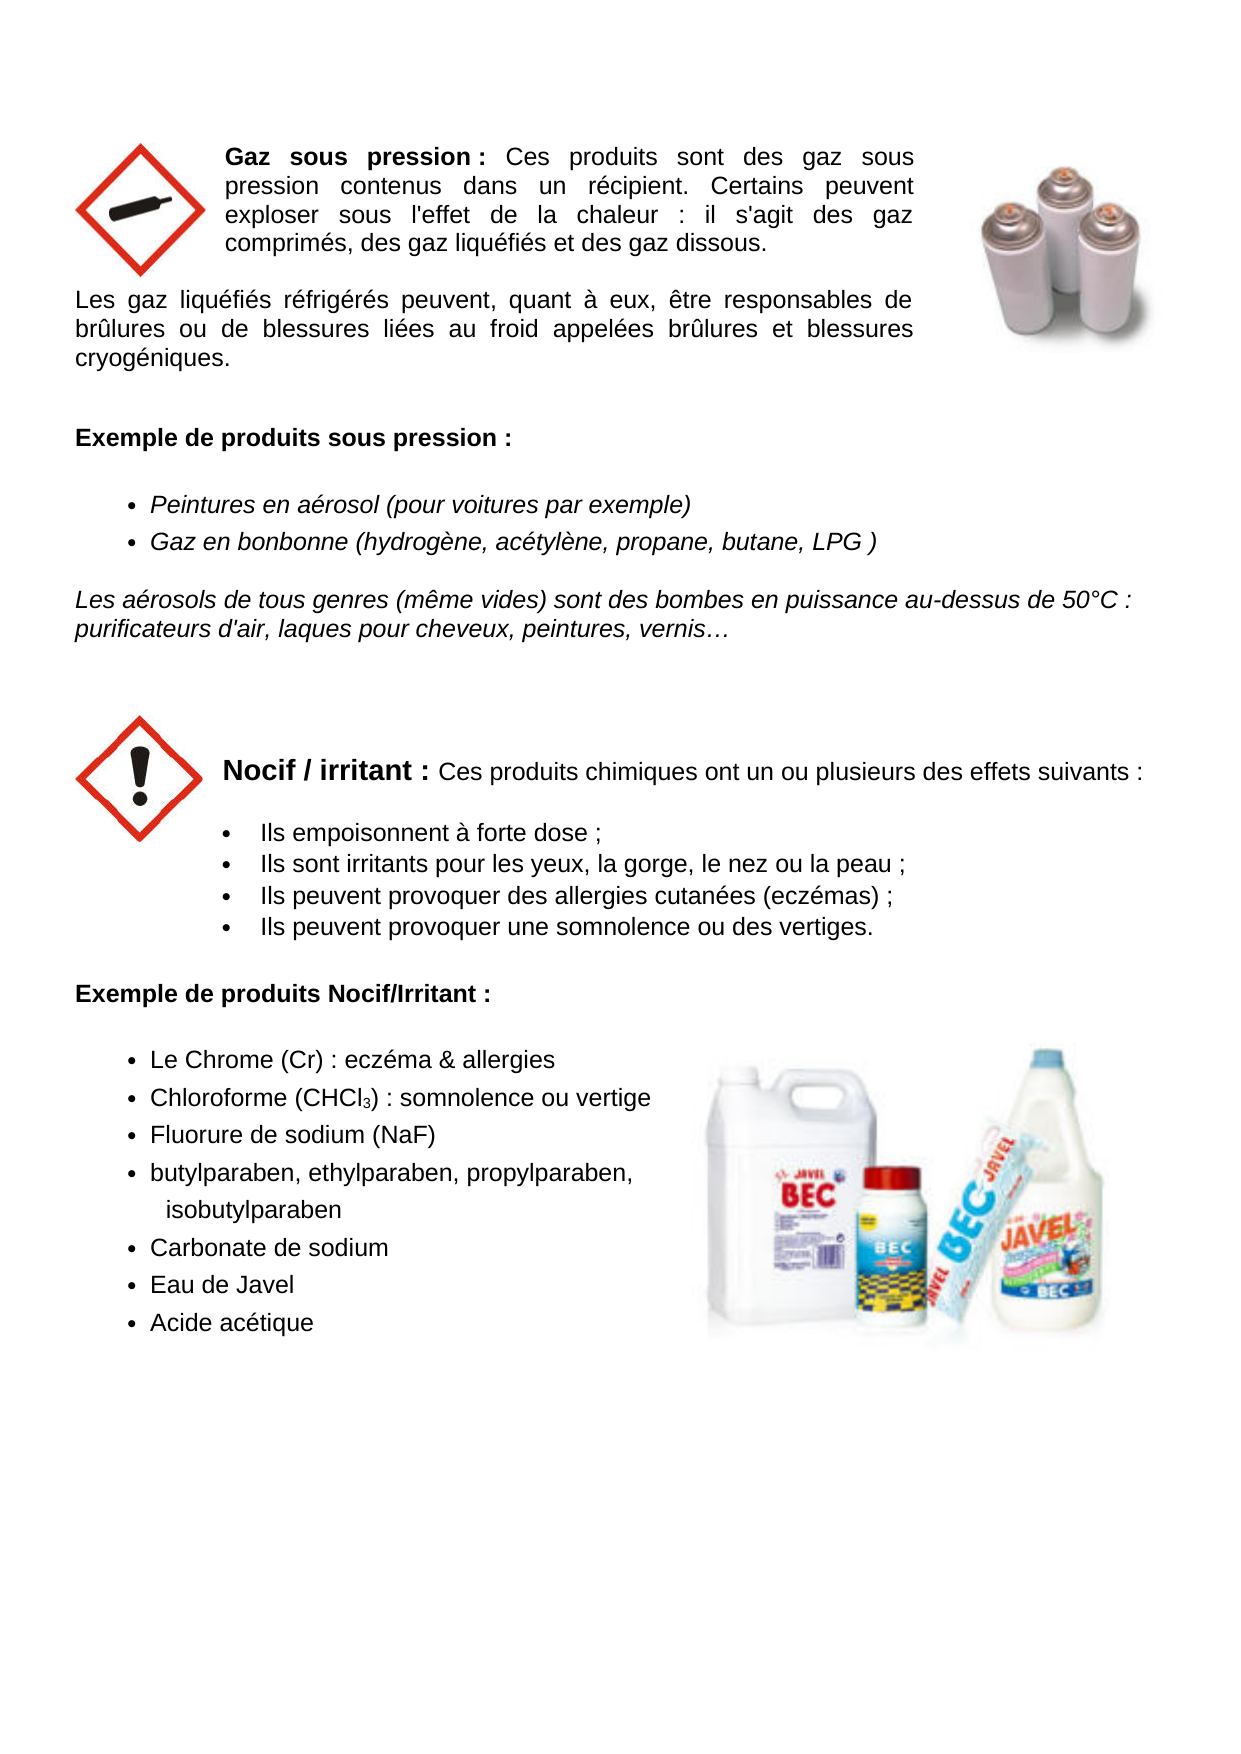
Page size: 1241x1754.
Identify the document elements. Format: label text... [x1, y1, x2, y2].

list butylparaben, ethylparaben, propylparaben, isobutylparaben [128, 1149, 676, 1224]
picture [956, 154, 1163, 353]
list Ils peuvent provoquer une somnolence ou des vertiges. [223, 909, 1165, 941]
list [1141, 1299, 1165, 1337]
list Ils empoisonnent à forte dose ; [223, 816, 1165, 847]
text Gaz sous pression : Ces produits sont des gaz sous pression contenus dans un récipient. Certains peuvent exploser sous l'effet de la chaleur : il s'agit des gaz comprimés, des gaz liquéfiés et des gaz dissous. [75, 142, 1165, 257]
text Exemple de produits Nocif/Irritant : [75, 970, 1165, 1007]
list Fluorure de sodium (NaF) [128, 1112, 676, 1149]
list Le Chrome (Cr) : eczéma & allergies [128, 1037, 676, 1074]
picture [75, 715, 203, 842]
picture [75, 143, 206, 277]
list Chloroforme (CHCl3) : somnolence ou vertige [128, 1074, 676, 1112]
picture [676, 1027, 1141, 1350]
list Acide acétique [128, 1299, 676, 1337]
list Peintures en aérosol (pour voitures par exemple) [128, 481, 1165, 519]
list Ils sont irritants pour les yeux, la gorge, le nez ou la peau ; [223, 847, 1165, 878]
list Ils peuvent provoquer des allergies cutanées (eczémas) ; [223, 878, 1165, 909]
text Exemple de produits sous pression : [75, 414, 1165, 452]
list Gaz en bonbonne (hydrogène, acétylène, propane, butane, LPG ) [128, 519, 1165, 556]
list [1141, 1074, 1165, 1112]
list [1141, 1149, 1165, 1224]
list [1141, 1037, 1165, 1074]
list Eau de Javel [128, 1262, 676, 1299]
text Les gaz liquéfiés réfrigérés peuvent, quant à eux, être responsables de brûlures ou de blessures liées au froid appelées brûlures et blessures cryogéniques. [75, 285, 1165, 371]
text Nocif / irritant : Ces produits chimiques ont un ou plusieurs des effets suivants : [203, 753, 1165, 787]
text Les aérosols de tous genres (même vides) sont des bombes en puissance au-dessus de 50°C : purificateurs d'air, laques pour cheveux, peintures, vernis… [75, 585, 1165, 643]
list [1141, 1224, 1165, 1262]
list Carbonate de sodium [128, 1224, 676, 1262]
list [1141, 1262, 1165, 1299]
list [1141, 1112, 1165, 1149]
